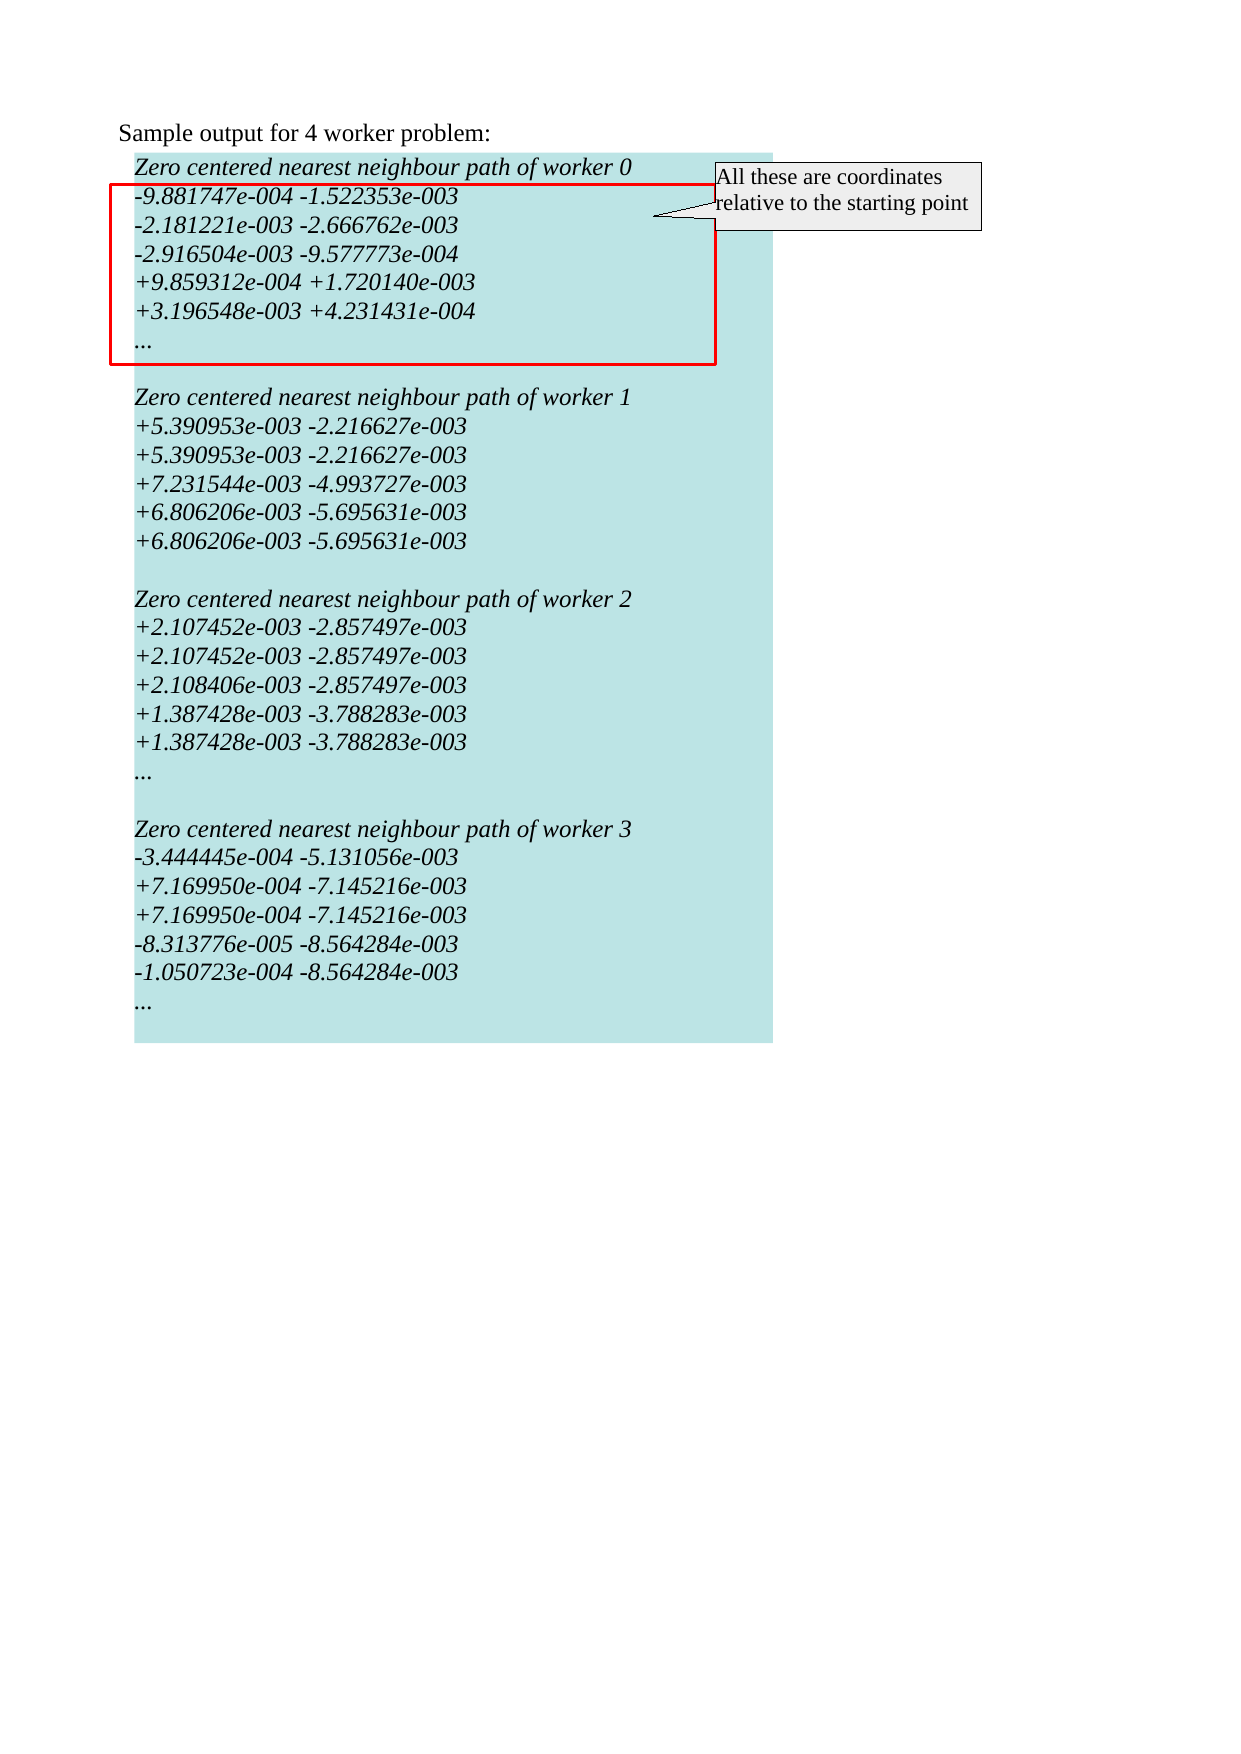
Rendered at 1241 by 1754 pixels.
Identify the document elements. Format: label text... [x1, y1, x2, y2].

text Sample output for 4 worker problem: [118, 118, 1122, 147]
